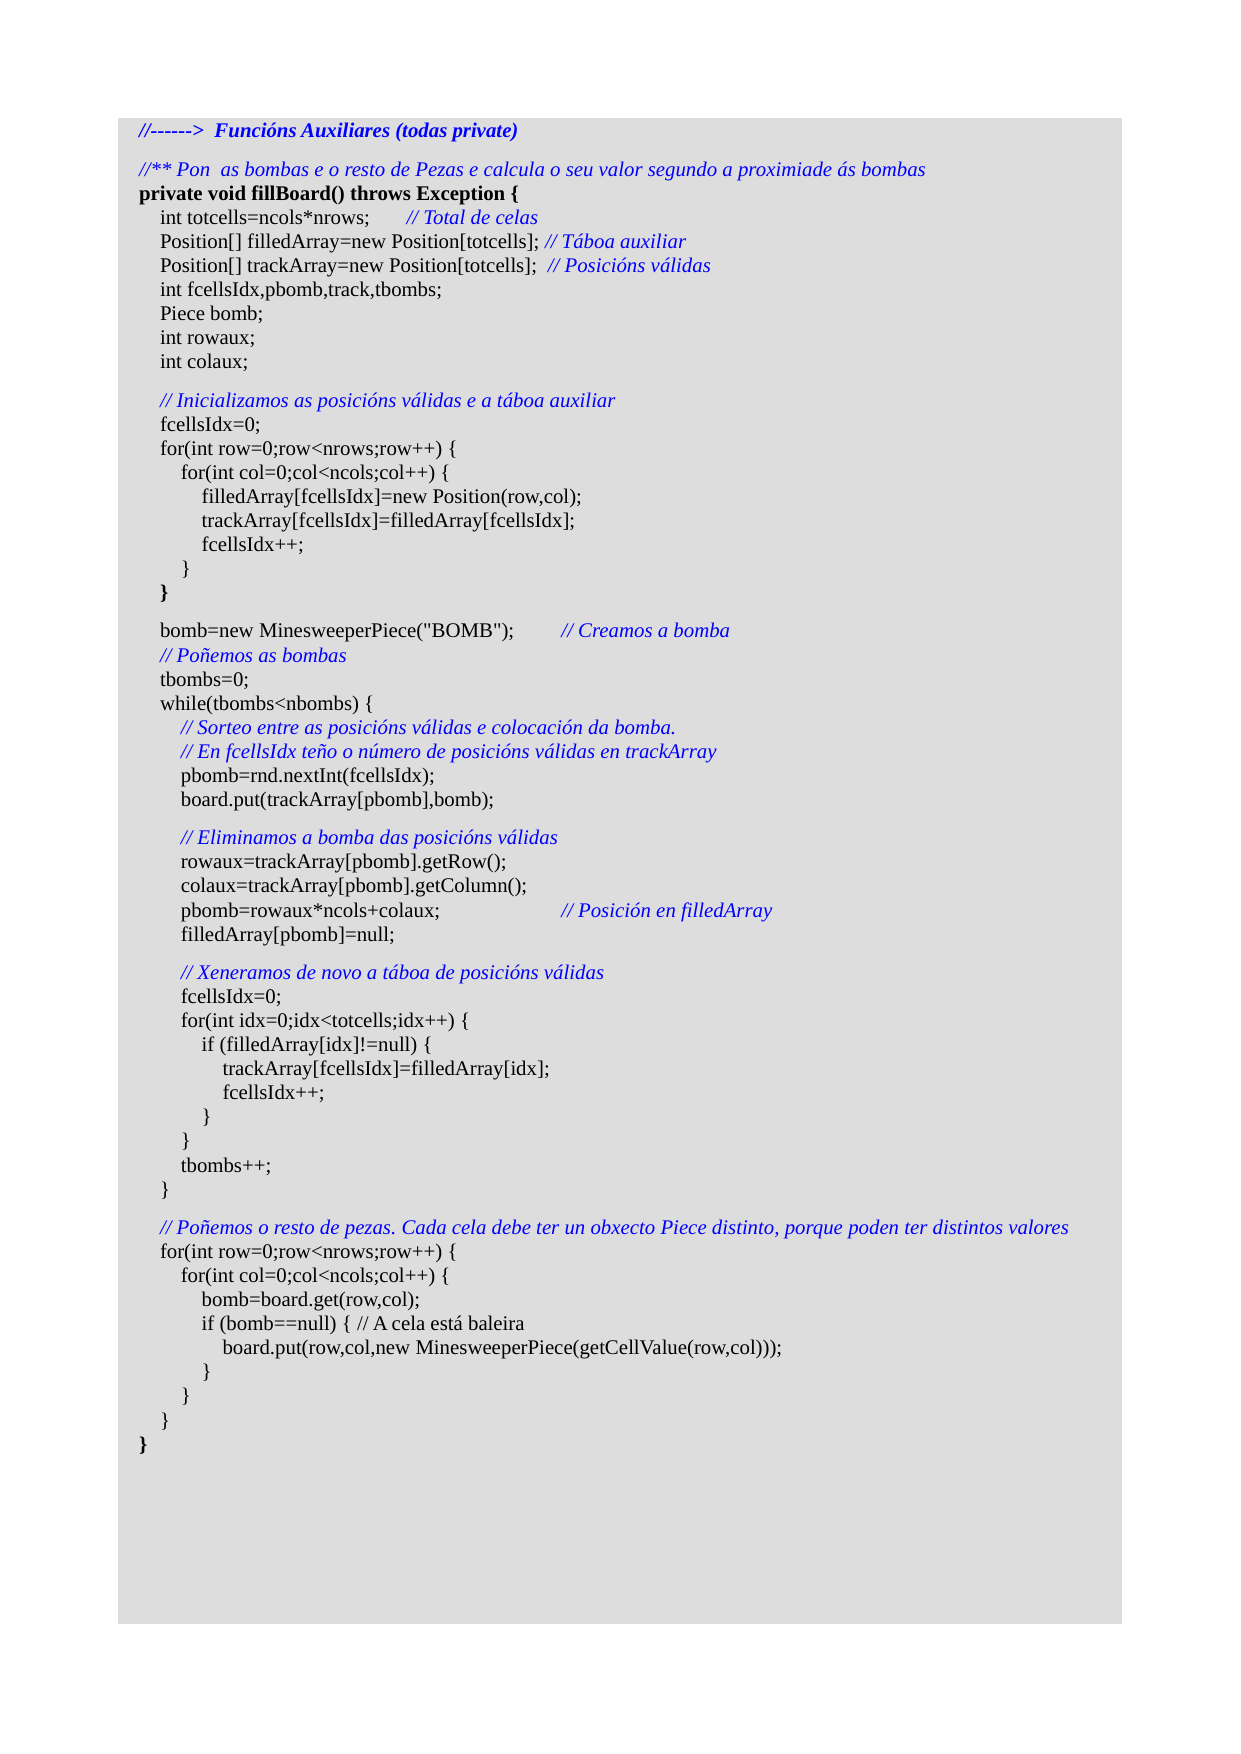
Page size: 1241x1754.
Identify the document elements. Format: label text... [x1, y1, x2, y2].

text Piece bomb; [118, 301, 1122, 325]
text } [118, 1359, 1122, 1383]
text bomb=board.get(row,col); [118, 1287, 1122, 1311]
text pbomb=rnd.nextInt(fcellsIdx); [118, 763, 1122, 787]
text // Sorteo entre as posicións válidas e colocación da bomba. [118, 715, 1122, 739]
text for(int row=0;row<nrows;row++) { [118, 436, 1122, 460]
text } [118, 580, 1122, 604]
text while(tbombs<nbombs) { [118, 691, 1122, 715]
text // Poñemos as bombas [118, 642, 1122, 667]
text board.put(row,col,new MinesweeperPiece(getCellValue(row,col))); [118, 1335, 1122, 1359]
text if (bomb==null) { // A cela está baleira [118, 1311, 1122, 1335]
text pbomb=rowaux*ncols+colaux; // Posición en filledArray [118, 897, 1122, 922]
text for(int col=0;col<ncols;col++) { [118, 1263, 1122, 1287]
text int totcells=ncols*nrows; // Total de celas [118, 205, 1122, 229]
text fcellsIdx=0; [118, 984, 1122, 1008]
text } [118, 1128, 1122, 1152]
text // Poñemos o resto de pezas. Cada cela debe ter un obxecto Piece distinto, porque poden ter distintos valores [118, 1215, 1122, 1239]
text if (filledArray[idx]!=null) { [118, 1032, 1122, 1056]
text int rowaux; [118, 325, 1122, 349]
text bomb=new MinesweeperPiece("BOMB"); // Creamos a bomba [118, 618, 1122, 642]
text Position[] filledArray=new Position[totcells]; // Táboa auxiliar [118, 229, 1122, 253]
text filledArray[pbomb]=null; [118, 922, 1122, 946]
text fcellsIdx++; [118, 532, 1122, 556]
text } [118, 1177, 1122, 1201]
text colaux=trackArray[pbomb].getColumn(); [118, 873, 1122, 897]
text board.put(trackArray[pbomb],bomb); [118, 787, 1122, 811]
text // Inicializamos as posicións válidas e a táboa auxiliar [118, 387, 1122, 412]
text trackArray[fcellsIdx]=filledArray[idx]; [118, 1056, 1122, 1080]
text } [118, 1104, 1122, 1128]
text int fcellsIdx,pbomb,track,tbombs; [118, 277, 1122, 301]
text private void fillBoard() throws Exception { [118, 181, 1122, 205]
text } [118, 556, 1122, 580]
text for(int col=0;col<ncols;col++) { [118, 460, 1122, 484]
text } [118, 1407, 1122, 1432]
text rowaux=trackArray[pbomb].getRow(); [118, 849, 1122, 873]
text } [118, 1383, 1122, 1407]
text fcellsIdx++; [118, 1080, 1122, 1104]
text Position[] trackArray=new Position[totcells]; // Posicións válidas [118, 253, 1122, 277]
text tbombs++; [118, 1152, 1122, 1177]
text //------> Funcións Auxiliares (todas private) [118, 118, 1122, 142]
text fcellsIdx=0; [118, 412, 1122, 436]
text // Eliminamos a bomba das posicións válidas [118, 825, 1122, 849]
text // En fcellsIdx teño o número de posicións válidas en trackArray [118, 739, 1122, 763]
text trackArray[fcellsIdx]=filledArray[fcellsIdx]; [118, 508, 1122, 532]
text // Xeneramos de novo a táboa de posicións válidas [118, 960, 1122, 984]
text int colaux; [118, 349, 1122, 373]
text tbombs=0; [118, 667, 1122, 691]
text //** Pon as bombas e o resto de Pezas e calcula o seu valor segundo a proximiade ás bombas [118, 157, 1122, 181]
text } [118, 1432, 1122, 1456]
text filledArray[fcellsIdx]=new Position(row,col); [118, 484, 1122, 508]
text for(int row=0;row<nrows;row++) { [118, 1239, 1122, 1263]
text for(int idx=0;idx<totcells;idx++) { [118, 1008, 1122, 1032]
